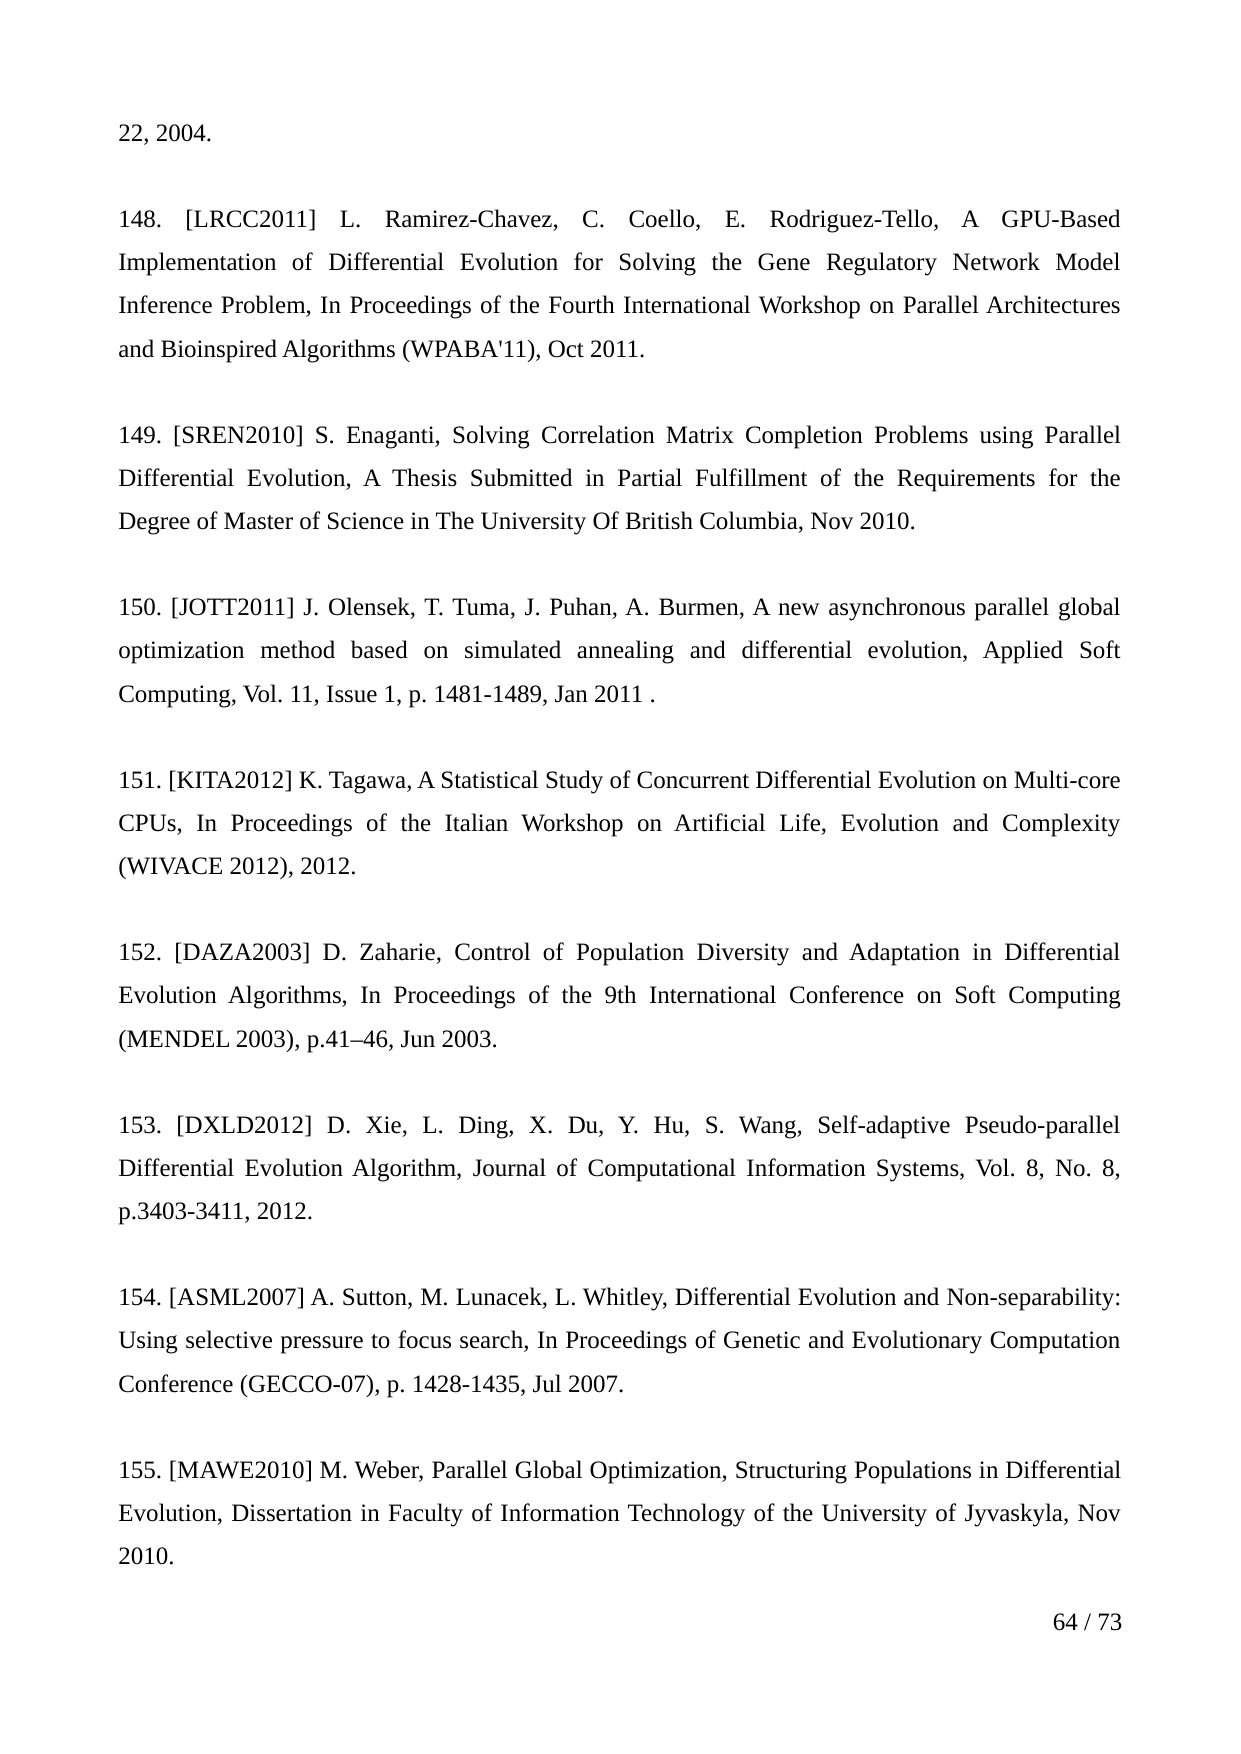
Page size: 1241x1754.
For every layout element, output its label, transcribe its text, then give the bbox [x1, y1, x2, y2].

text 149. [SREN2010] S. Enaganti, Solving Correlation Matrix Completion Problems using Parallel Differential Evolution, A Thesis Submitted in Partial Fulfillment of the Requirements for the Degree of Master of Science in The University Of British Columbia, Nov 2010. [118, 420, 1122, 535]
text 22, 2004. [118, 118, 1122, 147]
text 155. [MAWE2010] M. Weber, Parallel Global Optimization, Structuring Populations in Differential Evolution, Dissertation in Faculty of Information Technology of the University of Jyvaskyla, Nov 2010. [118, 1455, 1122, 1570]
text 154. [ASML2007] A. Sutton, M. Lunacek, L. Whitley, Differential Evolution and Non-separability: Using selective pressure to focus search, In Proceedings of Genetic and Evolutionary Computation Conference (GECCO-07), p. 1428-1435, Jul 2007. [118, 1282, 1122, 1397]
text 150. [JOTT2011] J. Olensek, T. Tuma, J. Puhan, A. Burmen, A new asynchronous parallel global optimization method based on simulated annealing and differential evolution, Applied Soft Computing, Vol. 11, Issue 1, p. 1481-1489, Jan 2011 . [118, 592, 1122, 707]
text 151. [KITA2012] K. Tagawa, A Statistical Study of Concurrent Differential Evolution on Multi-core CPUs, In Proceedings of the Italian Workshop on Artificial Life, Evolution and Complexity (WIVACE 2012), 2012. [118, 765, 1122, 880]
text 153. [DXLD2012] D. Xie, L. Ding, X. Du, Y. Hu, S. Wang, Self-adaptive Pseudo-parallel Differential Evolution Algorithm, Journal of Computational Information Systems, Vol. 8, No. 8, p.3403-3411, 2012. [118, 1110, 1122, 1225]
text 148. [LRCC2011] L. Ramirez-Chavez, C. Coello, E. Rodriguez-Tello, A GPU-Based Implementation of Differential Evolution for Solving the Gene Regulatory Network Model Inference Problem, In Proceedings of the Fourth International Workshop on Parallel Architectures and Bioinspired Algorithms (WPABA'11), Oct 2011. [118, 204, 1122, 362]
text 152. [DAZA2003] D. Zaharie, Control of Population Diversity and Adaptation in Differential Evolution Algorithms, In Proceedings of the 9th International Conference on Soft Computing (MENDEL 2003), p.41–46, Jun 2003. [118, 937, 1122, 1052]
